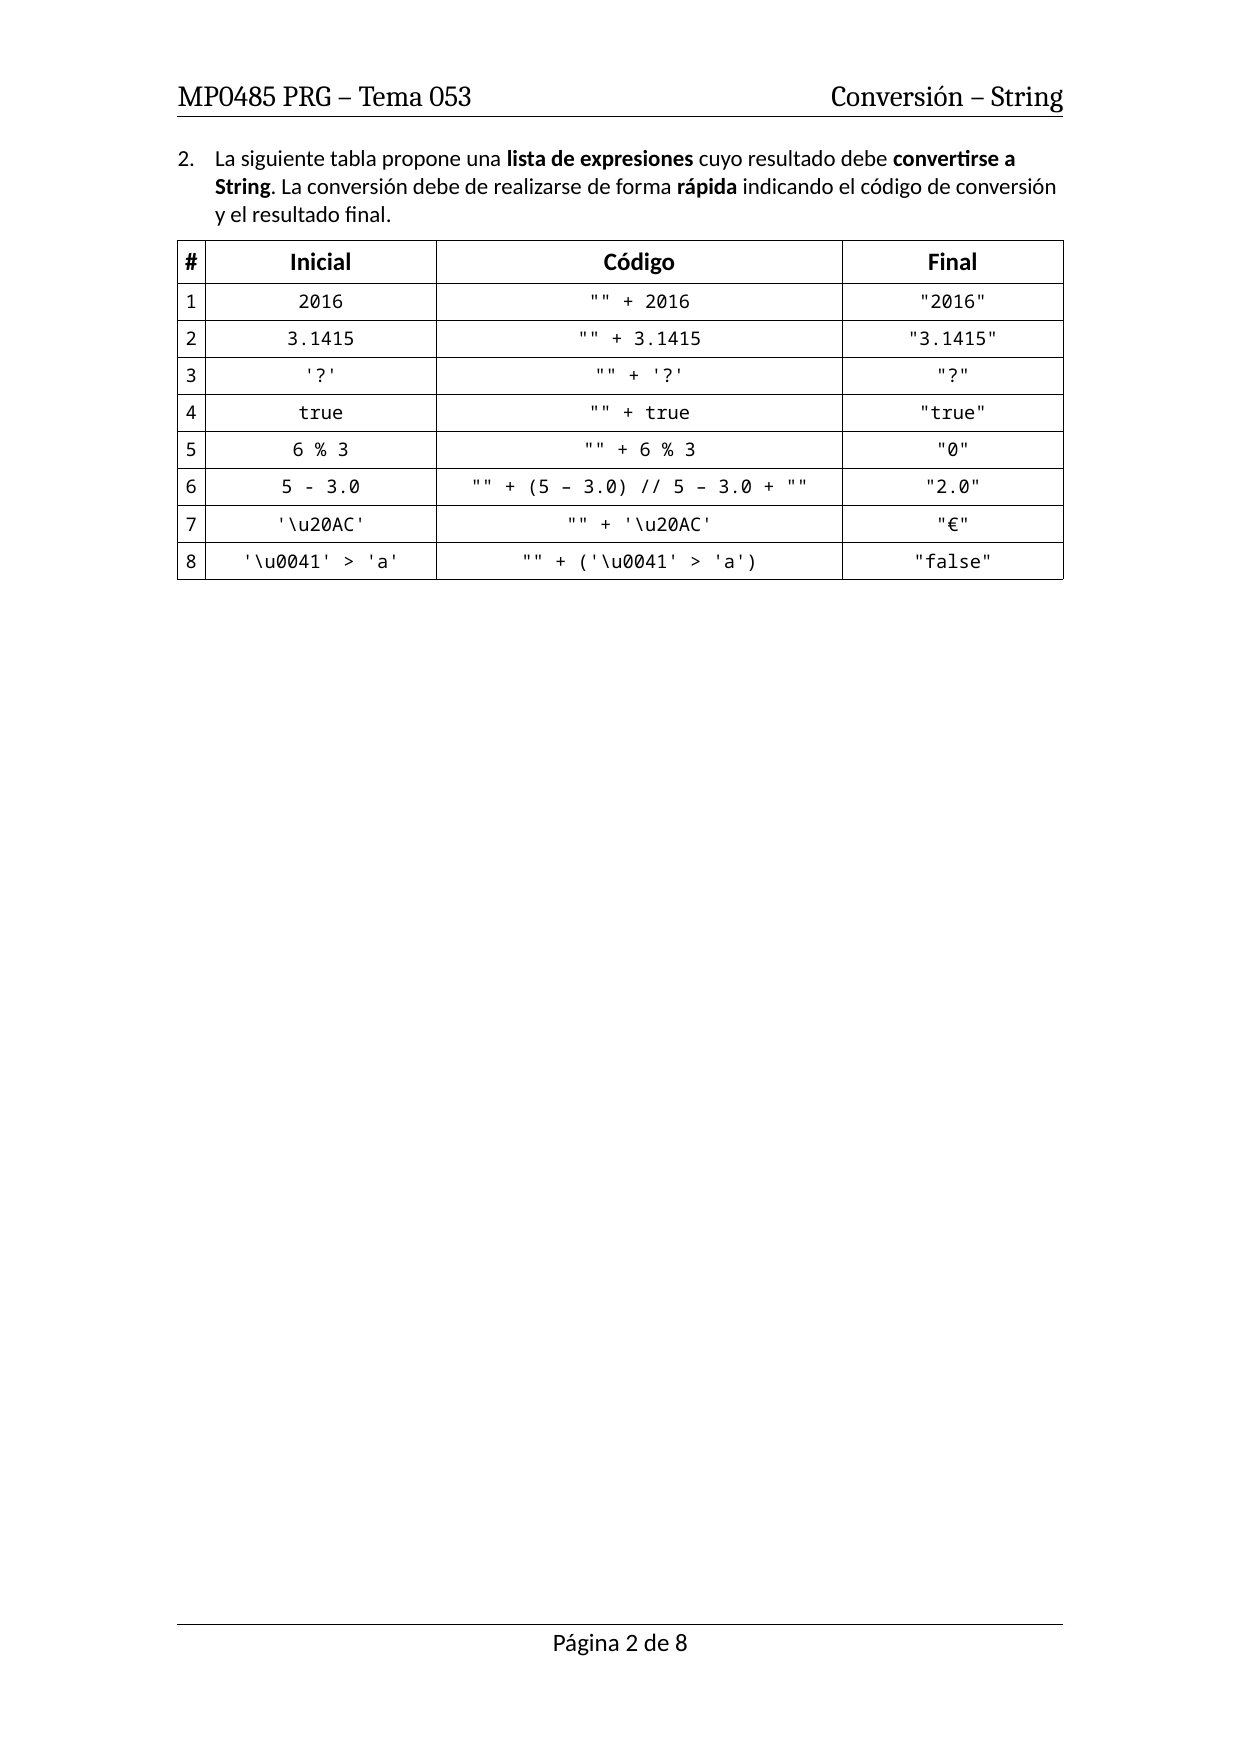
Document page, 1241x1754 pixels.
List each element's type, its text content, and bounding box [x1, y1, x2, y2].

table_cell 2 [178, 321, 205, 357]
table_cell "?" [843, 358, 1063, 394]
table_cell 6 % 3 [206, 432, 436, 468]
table_cell "false" [843, 543, 1063, 579]
table_cell "0" [843, 432, 1063, 468]
table_cell 1 [178, 284, 205, 319]
table_cell 4 [178, 395, 205, 431]
list La siguiente tabla propone una lista de expresiones cuyo resultado debe convertirse a String. La conversión debe de realizarse de forma rápida indicando el código de conversión y el resultado final. [177, 144, 1063, 228]
table_header # [178, 241, 205, 282]
table_cell true [206, 395, 436, 431]
table_cell "" + true [437, 395, 842, 431]
table_cell '?' [206, 358, 436, 394]
table_cell 7 [178, 506, 205, 542]
table_cell "2.0" [843, 469, 1063, 505]
table_cell "€" [843, 506, 1063, 542]
table_cell "" + 2016 [437, 284, 842, 319]
table_header Código [437, 241, 842, 282]
table_cell "" + ('\u0041' > 'a') [437, 543, 842, 579]
table_cell 6 [178, 469, 205, 505]
table_cell "" + '?' [437, 358, 842, 394]
table_cell "true" [843, 395, 1063, 431]
table_cell '\u20AC' [206, 506, 436, 542]
table_cell "3.1415" [843, 321, 1063, 357]
table_cell "" + (5 – 3.0) // 5 – 3.0 + "" [437, 469, 842, 505]
table_cell 8 [178, 543, 205, 579]
table_cell 3.1415 [206, 321, 436, 357]
table_cell 5 - 3.0 [206, 469, 436, 505]
table_cell 3 [178, 358, 205, 394]
table_cell "2016" [843, 284, 1063, 319]
table_cell "" + '\u20AC' [437, 506, 842, 542]
table_header Inicial [206, 241, 436, 282]
table_header Final [843, 241, 1063, 282]
table_cell "" + 3.1415 [437, 321, 842, 357]
table_cell "" + 6 % 3 [437, 432, 842, 468]
table_cell 2016 [206, 284, 436, 319]
table_cell '\u0041' > 'a' [206, 543, 436, 579]
table_cell 5 [178, 432, 205, 468]
